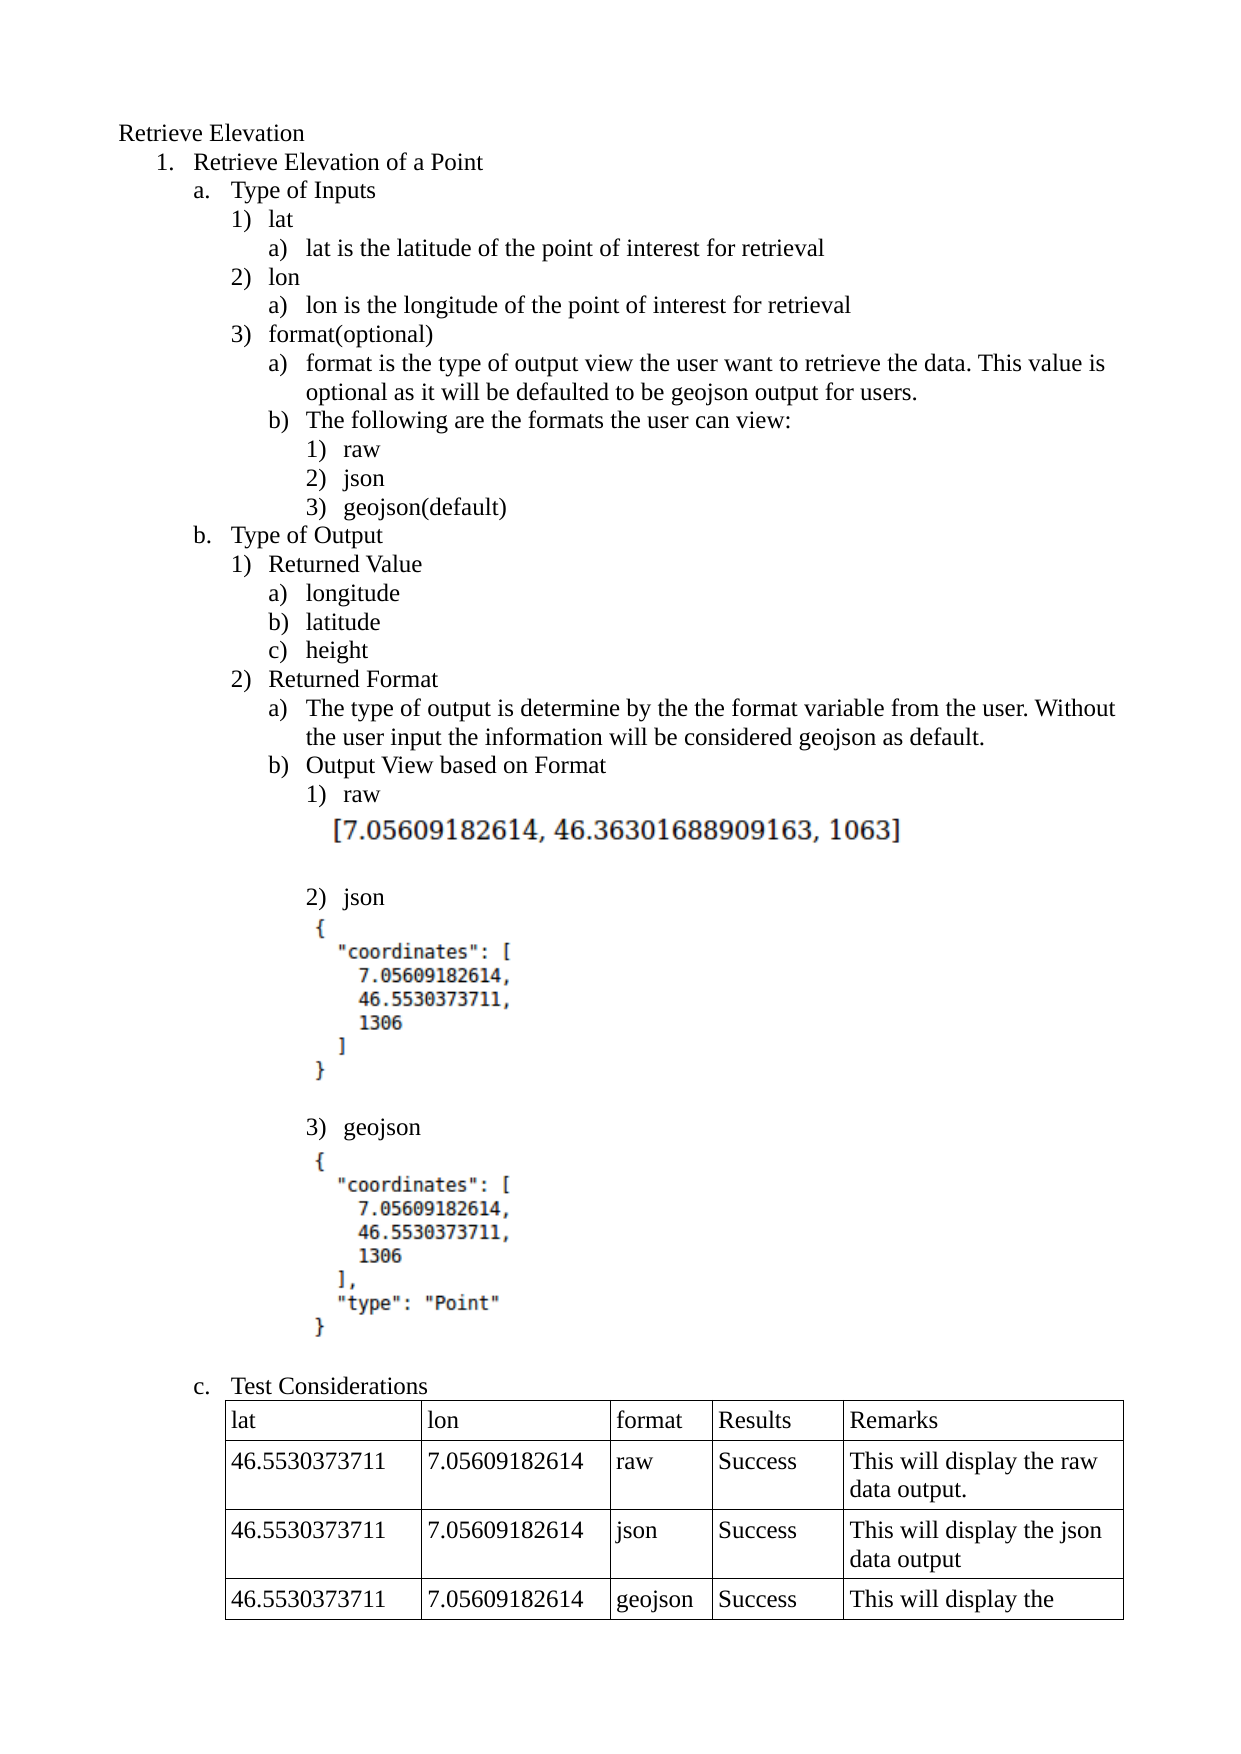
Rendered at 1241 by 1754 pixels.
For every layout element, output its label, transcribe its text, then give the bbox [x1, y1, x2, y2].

table_header Remarks [844, 1401, 1123, 1440]
list geojson(default) [306, 492, 1122, 521]
list The following are the formats the user can view: [268, 406, 1122, 434]
list latitude [268, 607, 1122, 636]
list Test Considerations [193, 1371, 1122, 1400]
list raw [306, 779, 1122, 808]
table_cell Success [713, 1441, 843, 1509]
picture [305, 1141, 729, 1348]
list lat is the latitude of the point of interest for retrieval [268, 233, 1122, 262]
list Type of Inputs [193, 176, 1122, 204]
table_cell This will display the [844, 1579, 1123, 1618]
list raw [306, 434, 1122, 463]
list Retrieve Elevation of a Point [156, 147, 1122, 176]
table_cell 46.5530373711 [226, 1510, 421, 1578]
table_header lon [422, 1401, 610, 1440]
table_cell 7.05609182614 [422, 1441, 610, 1509]
table_header lat [226, 1401, 421, 1440]
table_cell 7.05609182614 [422, 1579, 610, 1618]
table_cell This will display the raw data output. [844, 1441, 1123, 1509]
table_cell raw [611, 1441, 712, 1509]
picture [327, 808, 913, 854]
table_cell This will display the json data output [844, 1510, 1123, 1578]
list longitude [268, 578, 1122, 607]
list height [268, 636, 1122, 664]
list lat [231, 204, 1122, 233]
list lon is the longitude of the point of interest for retrieval [268, 291, 1122, 319]
list format is the type of output view the user want to retrieve the data. This value is optional as it will be defaulted to be geojson output for users. [268, 348, 1122, 406]
list Type of Output [193, 521, 1122, 549]
table_header format [611, 1401, 712, 1440]
table_cell 7.05609182614 [422, 1510, 610, 1578]
list format(optional) [231, 319, 1122, 348]
table_cell 46.5530373711 [226, 1579, 421, 1618]
list The type of output is determine by the the format variable from the user. Without the user input the information will be considered geojson as default. [268, 693, 1122, 751]
list lon [231, 262, 1122, 291]
table_header Results [713, 1401, 843, 1440]
list geojson [306, 1112, 1122, 1141]
table_cell geojson [611, 1579, 712, 1618]
table_cell 46.5530373711 [226, 1441, 421, 1509]
list json [306, 882, 1122, 911]
list Returned Value [231, 549, 1122, 578]
text Retrieve Elevation [118, 118, 1122, 147]
list Output View based on Format [268, 751, 1122, 779]
list Returned Format [231, 664, 1122, 693]
picture [307, 911, 664, 1093]
table_cell Success [713, 1579, 843, 1618]
list json [306, 463, 1122, 492]
table_cell Success [713, 1510, 843, 1578]
table_cell json [611, 1510, 712, 1578]
